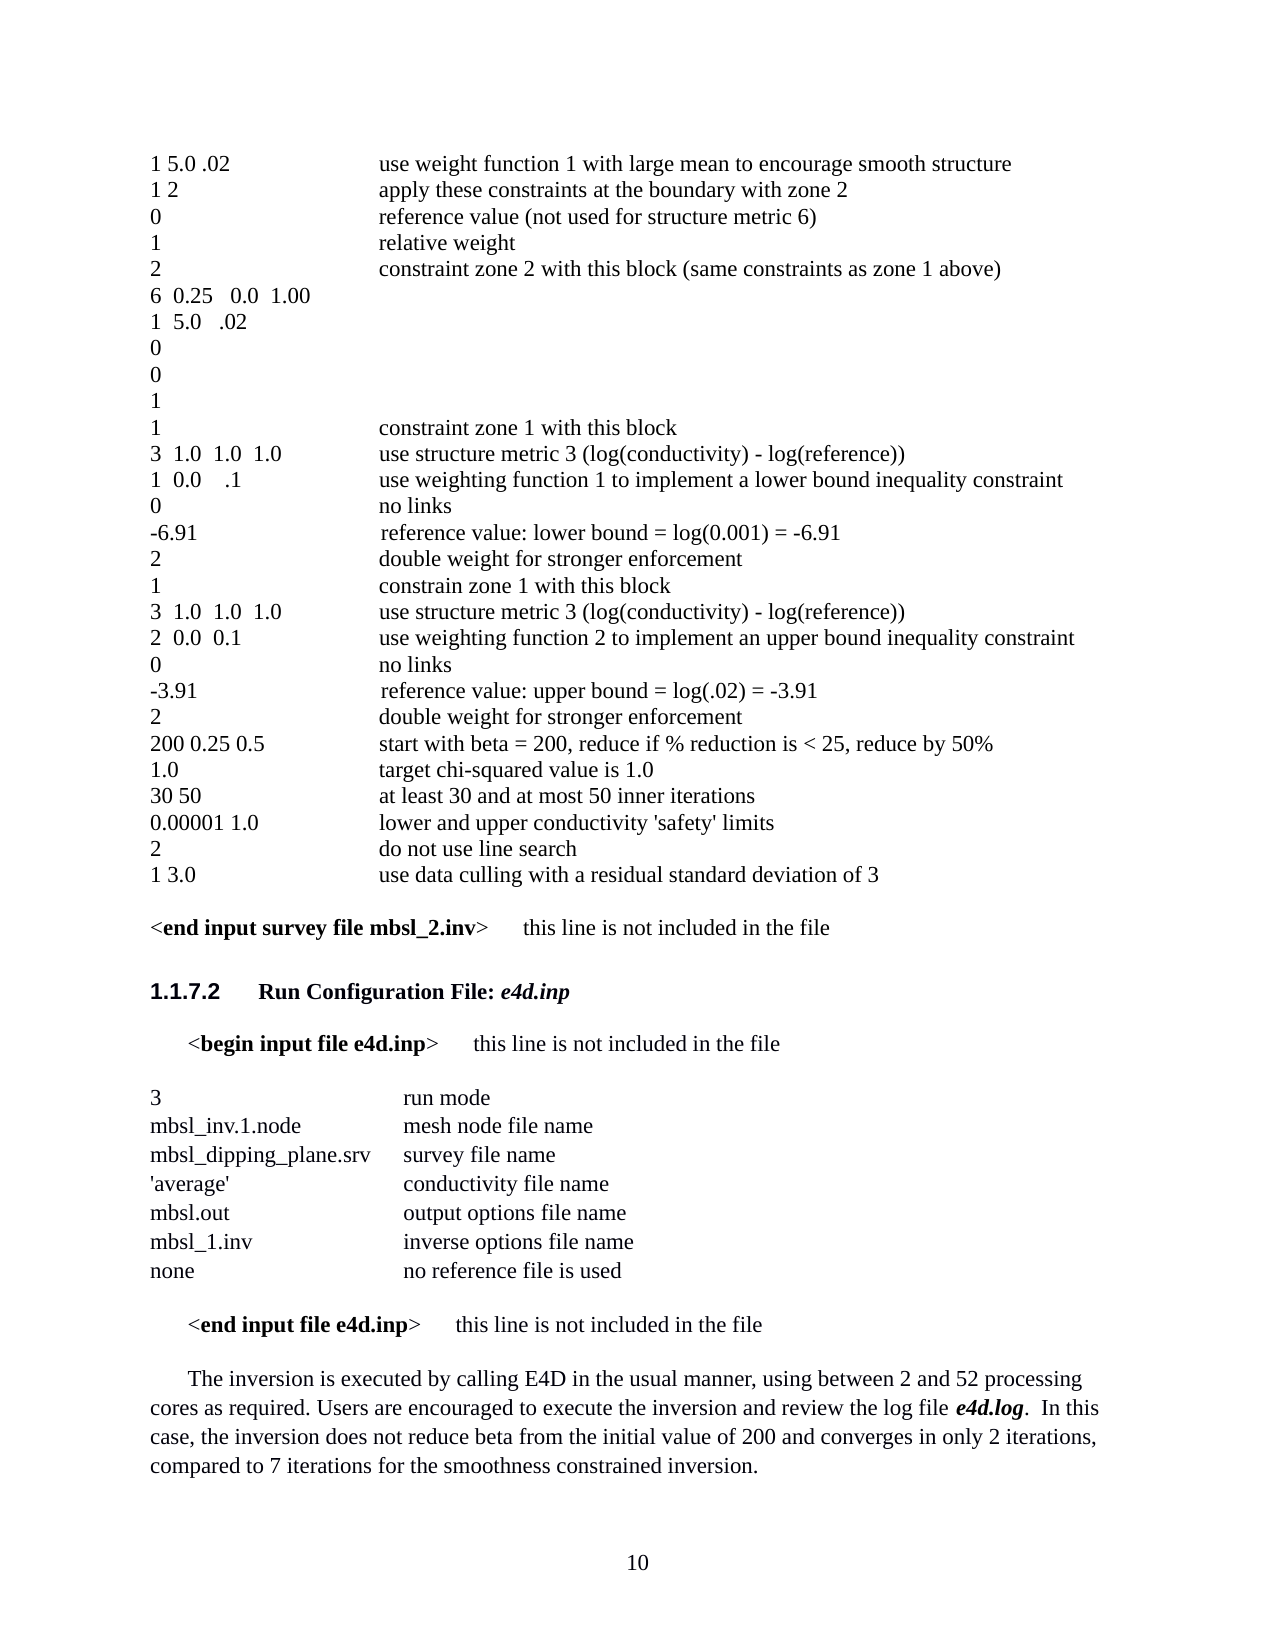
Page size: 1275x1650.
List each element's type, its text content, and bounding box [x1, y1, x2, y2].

text 3 run mode mbsl_inv.1.node mesh node file name mbsl_dipping_plane.srv survey file name 'average' conductivity file name mbsl.out output options file name mbsl_1.inv inverse options file name none no reference file is used [150, 1083, 1125, 1284]
text 1 constrain zone 1 with this block 3 1.0 1.0 1.0 use structure metric 3 (log(conductivity) - log(reference)) 2 0.0 0.1 use weighting function 2 to implement an upper bound inequality constraint 0 no links -3.91 reference value: upper bound = log(.02) = -3.91 2 double weight for stronger enforcement [150, 572, 1125, 730]
text 1 5.0 .02 use weight function 1 with large mean to encourage smooth structure 1 2 apply these constraints at the boundary with zone 2 0 reference value (not used for structure metric 6) 1 relative weight [150, 150, 1125, 255]
text <begin input file e4d.inp> this line is not included in the file [150, 1029, 1125, 1056]
text <end input file e4d.inp> this line is not included in the file [150, 1311, 1125, 1338]
subtitle Run Configuration File: e4d.inp [150, 978, 1125, 1004]
text The inversion is executed by calling E4D in the usual manner, using between 2 and 52 processing cores as required. Users are encouraged to execute the inversion and review the log file e4d.log. In this case, the inversion does not reduce beta from the initial value of 200 and converges in only 2 iterations, compared to 7 iterations for the smoothness constrained inversion. [150, 1365, 1125, 1478]
text 2 constraint zone 2 with this block (same constraints as zone 1 above) 6 0.25 0.0 1.00 1 5.0 .02 0 0 1 [150, 255, 1125, 413]
text 200 0.25 0.5 start with beta = 200, reduce if % reduction is < 25, reduce by 50% 1.0 target chi-squared value is 1.0 30 50 at least 30 and at most 50 inner iterations 0.00001 1.0 lower and upper conductivity 'safety' limits 2 do not use line search 1 3.0 use data culling with a residual standard deviation of 3 [150, 730, 1125, 888]
text 1 constraint zone 1 with this block 3 1.0 1.0 1.0 use structure metric 3 (log(conductivity) - log(reference)) 1 0.0 .1 use weighting function 1 to implement a lower bound inequality constraint 0 no links -6.91 reference value: lower bound = log(0.001) = -6.91 2 double weight for stronger enforcement [150, 413, 1125, 572]
text <end input survey file mbsl_2.inv> this line is not included in the file [150, 914, 1125, 941]
